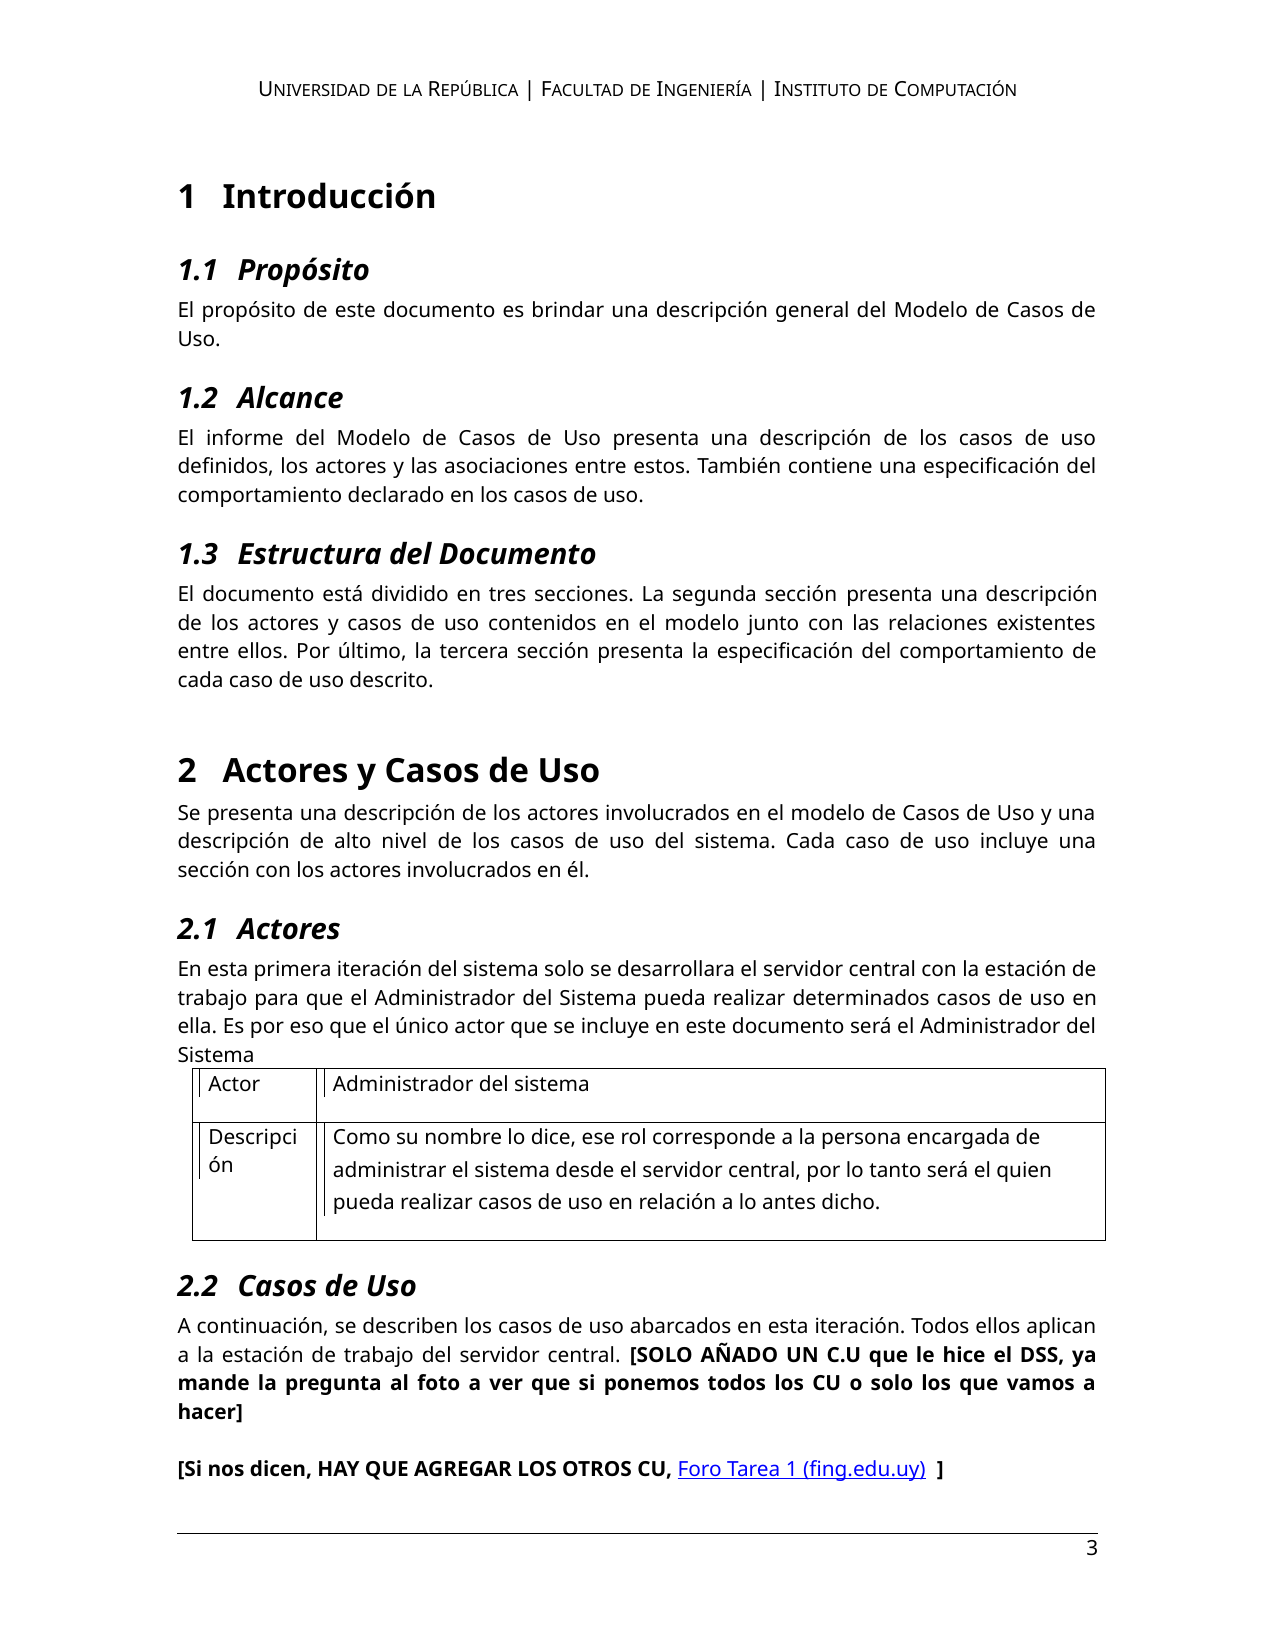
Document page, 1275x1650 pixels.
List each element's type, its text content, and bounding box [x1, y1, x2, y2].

list Estructura del Documento [177, 533, 1098, 573]
list Actores [177, 908, 1098, 948]
text [Si nos dicen, HAY QUE AGREGAR LOS OTROS CU, Foro Tarea 1 (fing.edu.uy) ] [177, 1454, 1098, 1482]
list Casos de Uso [177, 1266, 1098, 1305]
table_cell Descripción [193, 1123, 316, 1240]
table_header Administrador del sistema [317, 1069, 1105, 1122]
text El propósito de este documento es brindar una descripción general del Modelo de Casos de Uso. [177, 295, 1098, 352]
text El documento está dividido en tres secciones. La segunda sección presenta una descripción de los actores y casos de uso contenidos en el modelo junto con las relaciones existentes entre ellos. Por último, la tercera sección presenta la especificación del comportamiento de cada caso de uso descrito. [177, 579, 1098, 693]
list Alcance [177, 377, 1098, 417]
text En esta primera iteración del sistema solo se desarrollara el servidor central con la estación de trabajo para que el Administrador del Sistema pueda realizar determinados casos de uso en ella. Es por eso que el único actor que se incluye en este documento será el Administrador del Sistema [177, 954, 1098, 1068]
text Se presenta una descripción de los actores involucrados en el modelo de Casos de Uso y una descripción de alto nivel de los casos de uso del sistema. Cada caso de uso incluye una sección con los actores involucrados en él. [177, 798, 1098, 883]
text A continuación, se describen los casos de uso abarcados en esta iteración. Todos ellos aplican a la estación de trabajo del servidor central. [SOLO AÑADO UN C.U que le hice el DSS, ya mande la pregunta al foto a ver que si ponemos todos los CU o solo los que vamos a hacer] [177, 1312, 1098, 1425]
list Actores y Casos de Uso [177, 747, 1098, 792]
list Propósito [177, 249, 1098, 289]
list Introducción [177, 173, 1098, 218]
text El informe del Modelo de Casos de Uso presenta una descripción de los casos de uso definidos, los actores y las asociaciones entre estos. También contiene una especificación del comportamiento declarado en los casos de uso. [177, 423, 1098, 508]
table_cell Como su nombre lo dice, ese rol corresponde a la persona encargada de administrar el sistema desde el servidor central, por lo tanto será el quien pueda realizar casos de uso en relación a lo antes dicho. [317, 1123, 1105, 1240]
table_header Actor [193, 1069, 316, 1122]
